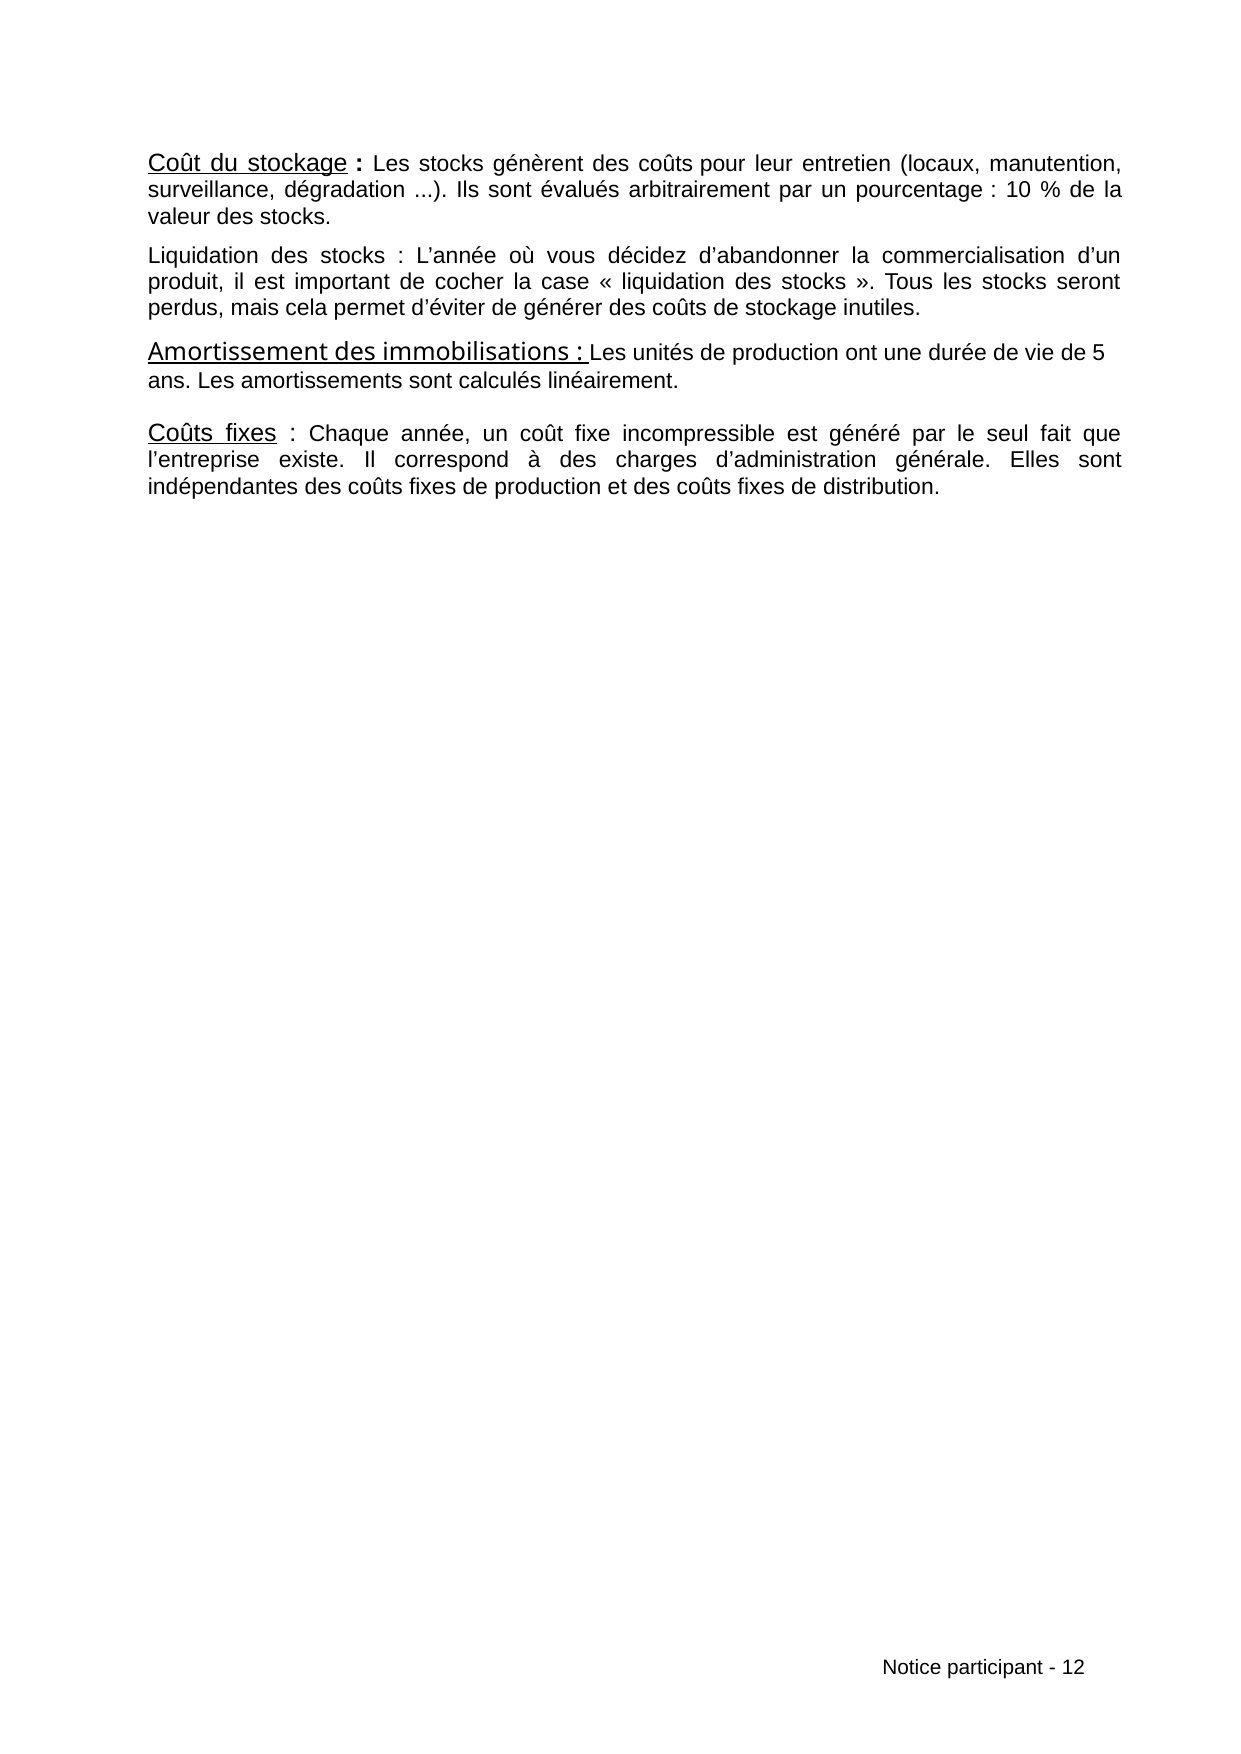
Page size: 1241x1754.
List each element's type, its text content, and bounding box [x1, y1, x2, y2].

text Liquidation des stocks : L’année où vous décidez d’abandonner la commercialisation d’un produit, il est important de cocher la case « liquidation des stocks ». Tous les stocks seront perdus, mais cela permet d’éviter de générer des coûts de stockage inutiles. [148, 242, 1122, 321]
text Coût du stockage : Les stocks génèrent des coûts pour leur entretien (locaux, manutention, surveillance, dégradation ...). Ils sont évalués arbitrairement par un pourcentage : 10 % de la valeur des stocks. [148, 148, 1122, 229]
subtitle Amortissement des immobilisations : Les unités de production ont une durée de vie de 5 ans. Les amortissements sont calculés linéairement. [148, 333, 1122, 394]
text Coûts fixes : Chaque année, un coût fixe incompressible est généré par le seul fait que l’entreprise existe. Il correspond à des charges d’administration générale. Elles sont indépendantes des coûts fixes de production et des coûts fixes de distribution. [148, 418, 1122, 499]
